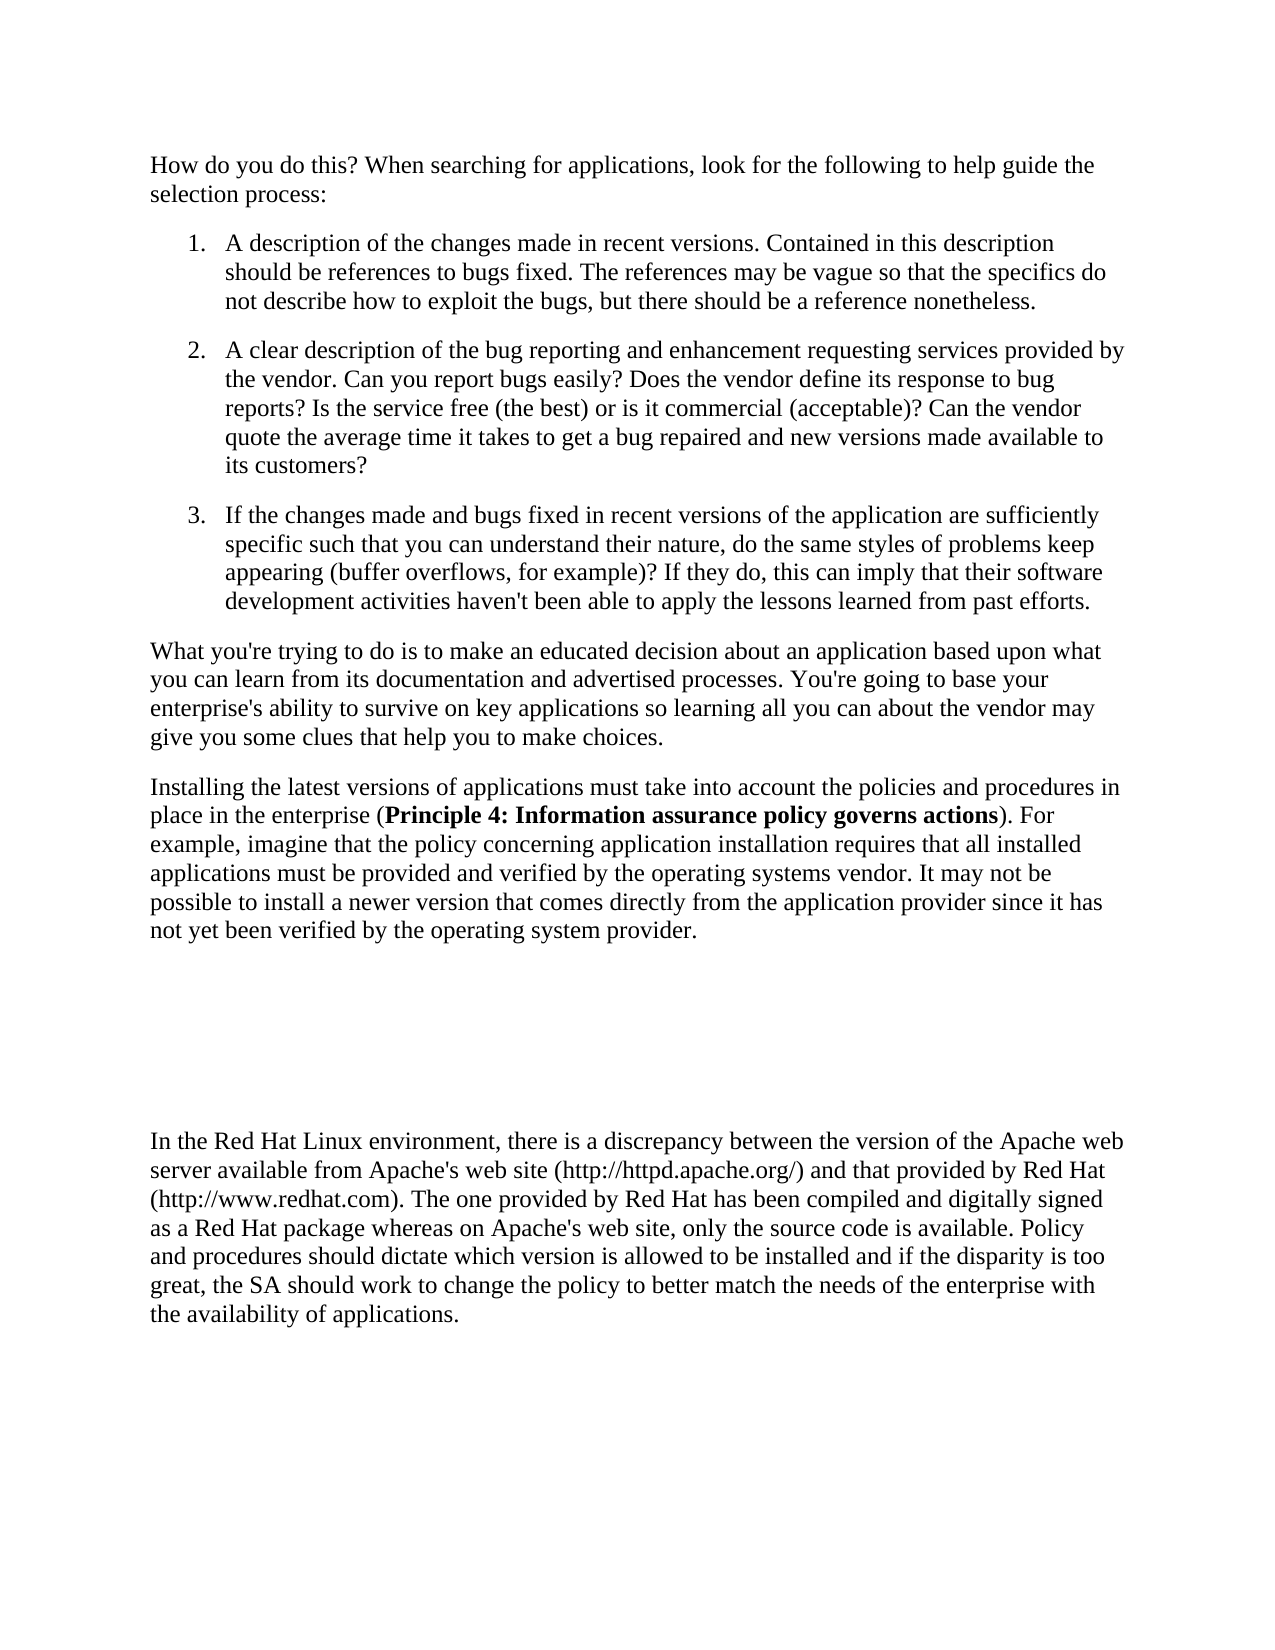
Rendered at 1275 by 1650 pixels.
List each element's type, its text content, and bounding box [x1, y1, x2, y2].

text What you're trying to do is to make an educated decision about an application based upon what you can learn from its documentation and advertised processes. You're going to base your enterprise's ability to survive on key applications so learning all you can about the vendor may give you some clues that help you to make choices. [150, 636, 1125, 751]
text Installing the latest versions of applications must take into account the policies and procedures in place in the enterprise (Principle 4: Information assurance policy governs actions). For example, imagine that the policy concerning application installation requires that all installed applications must be provided and verified by the operating systems vendor. It may not be possible to install a newer version that comes directly from the application provider since it has not yet been verified by the operating system provider. [150, 772, 1125, 944]
text How do you do this? When searching for applications, look for the following to help guide the selection process: [150, 150, 1125, 207]
list A clear description of the bug reporting and enhancement requesting services provided by the vendor. Can you report bugs easily? Does the vendor define its response to bug reports? Is the service free (the best) or is it commercial (acceptable)? Can the vendor quote the average time it takes to get a bug repaired and new versions made available to its customers? [187, 335, 1125, 479]
text In the Red Hat Linux environment, there is a discrepancy between the version of the Apache web server available from Apache's web site (http://httpd.apache.org/) and that provided by Red Hat (http://www.redhat.com). The one provided by Red Hat has been compiled and digitally signed as a Red Hat package whereas on Apache's web site, only the source code is available. Policy and procedures should dictate which version is allowed to be installed and if the disparity is too great, the SA should work to change the policy to better match the needs of the enterprise with the availability of applications. [150, 1126, 1125, 1328]
list A description of the changes made in recent versions. Contained in this description should be references to bugs fixed. The references may be vague so that the specifics do not describe how to exploit the bugs, but there should be a reference nonetheless. [187, 228, 1125, 314]
list If the changes made and bugs fixed in recent versions of the application are sufficiently specific such that you can understand their nature, do the same styles of problems keep appearing (buffer overflows, for example)? If they do, this can imply that their software development activities haven't been able to apply the lessons learned from past efforts. [187, 500, 1125, 615]
